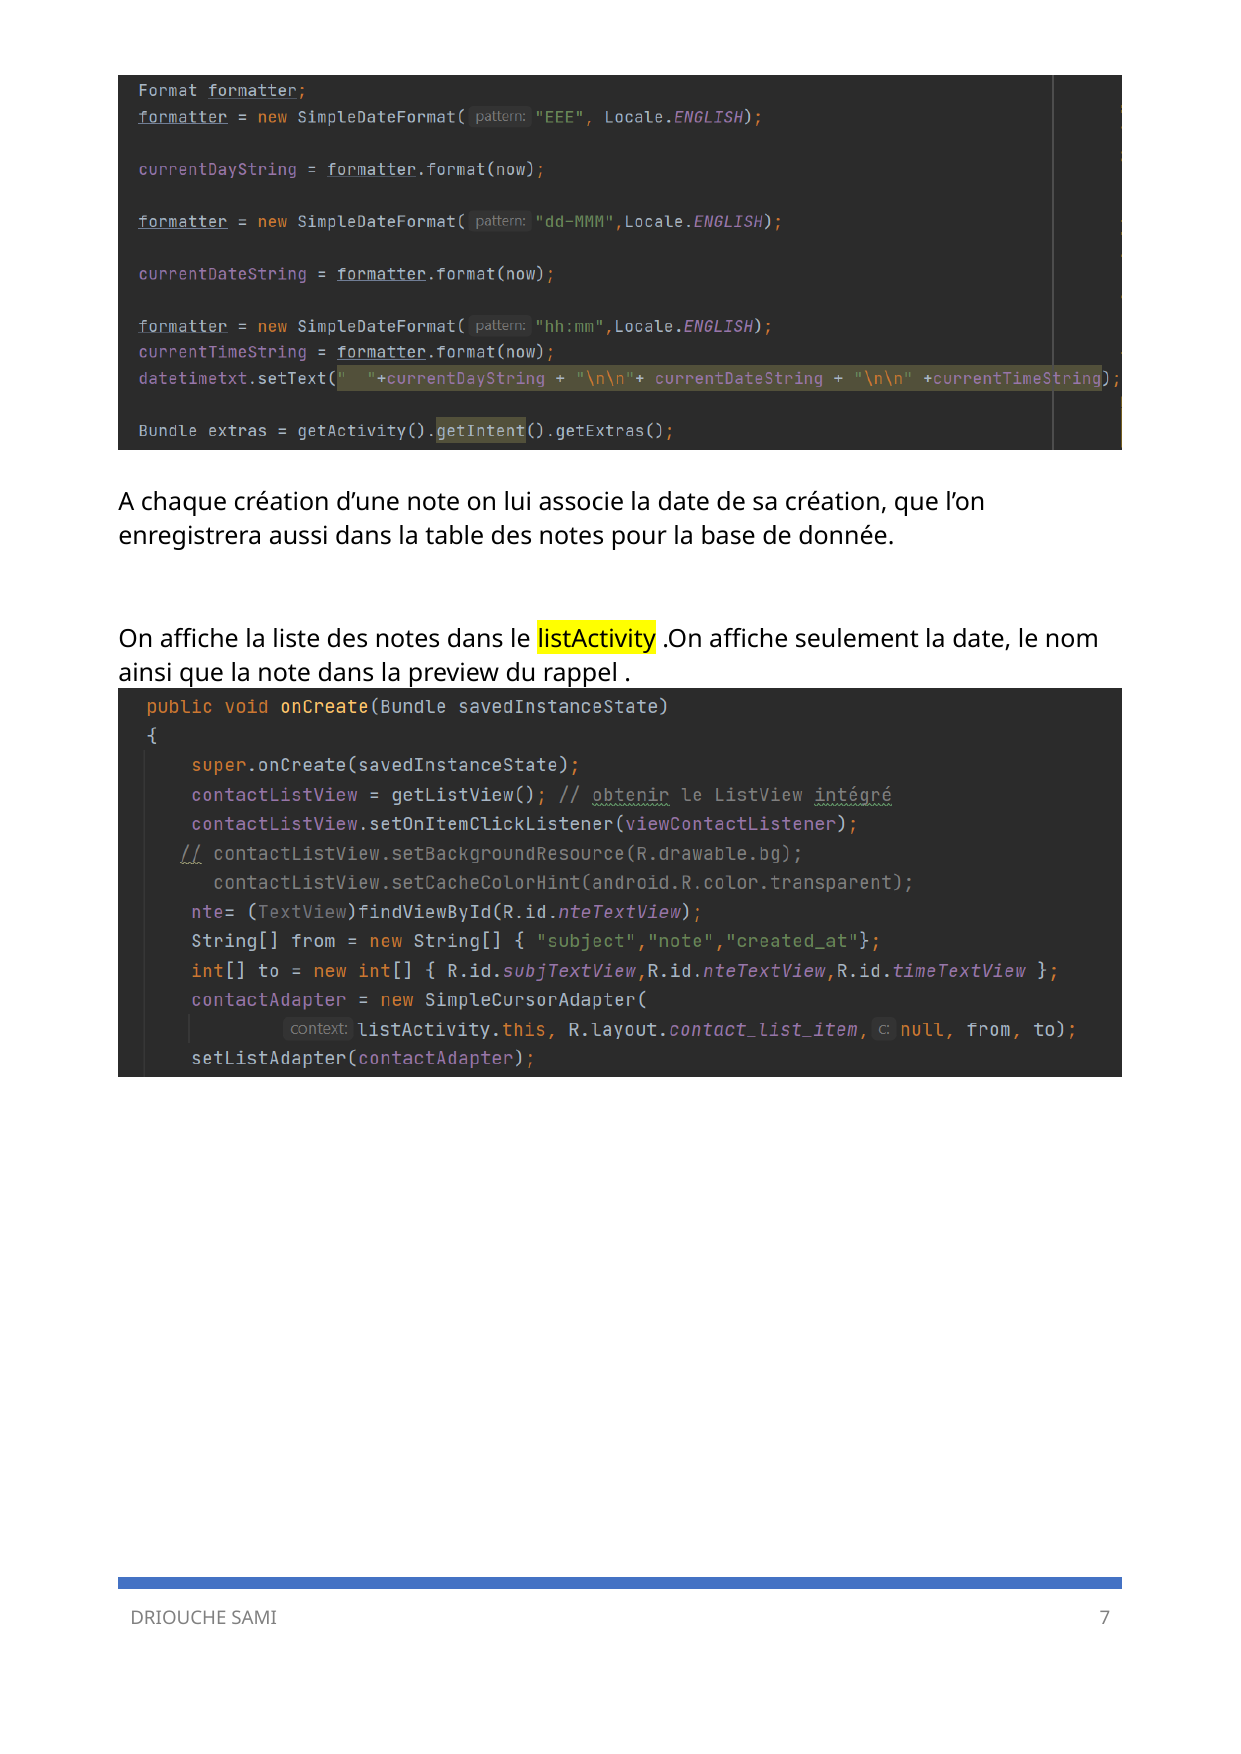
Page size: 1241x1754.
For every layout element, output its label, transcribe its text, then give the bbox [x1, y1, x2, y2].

text On affiche la liste des notes dans le listActivity .On affiche seulement la date, le nom ainsi que la note dans la preview du rappel . [118, 620, 1122, 688]
text A chaque création d’une note on lui associe la date de sa création, que l’on enregistrera aussi dans la table des notes pour la base de donnée. [118, 484, 1122, 552]
